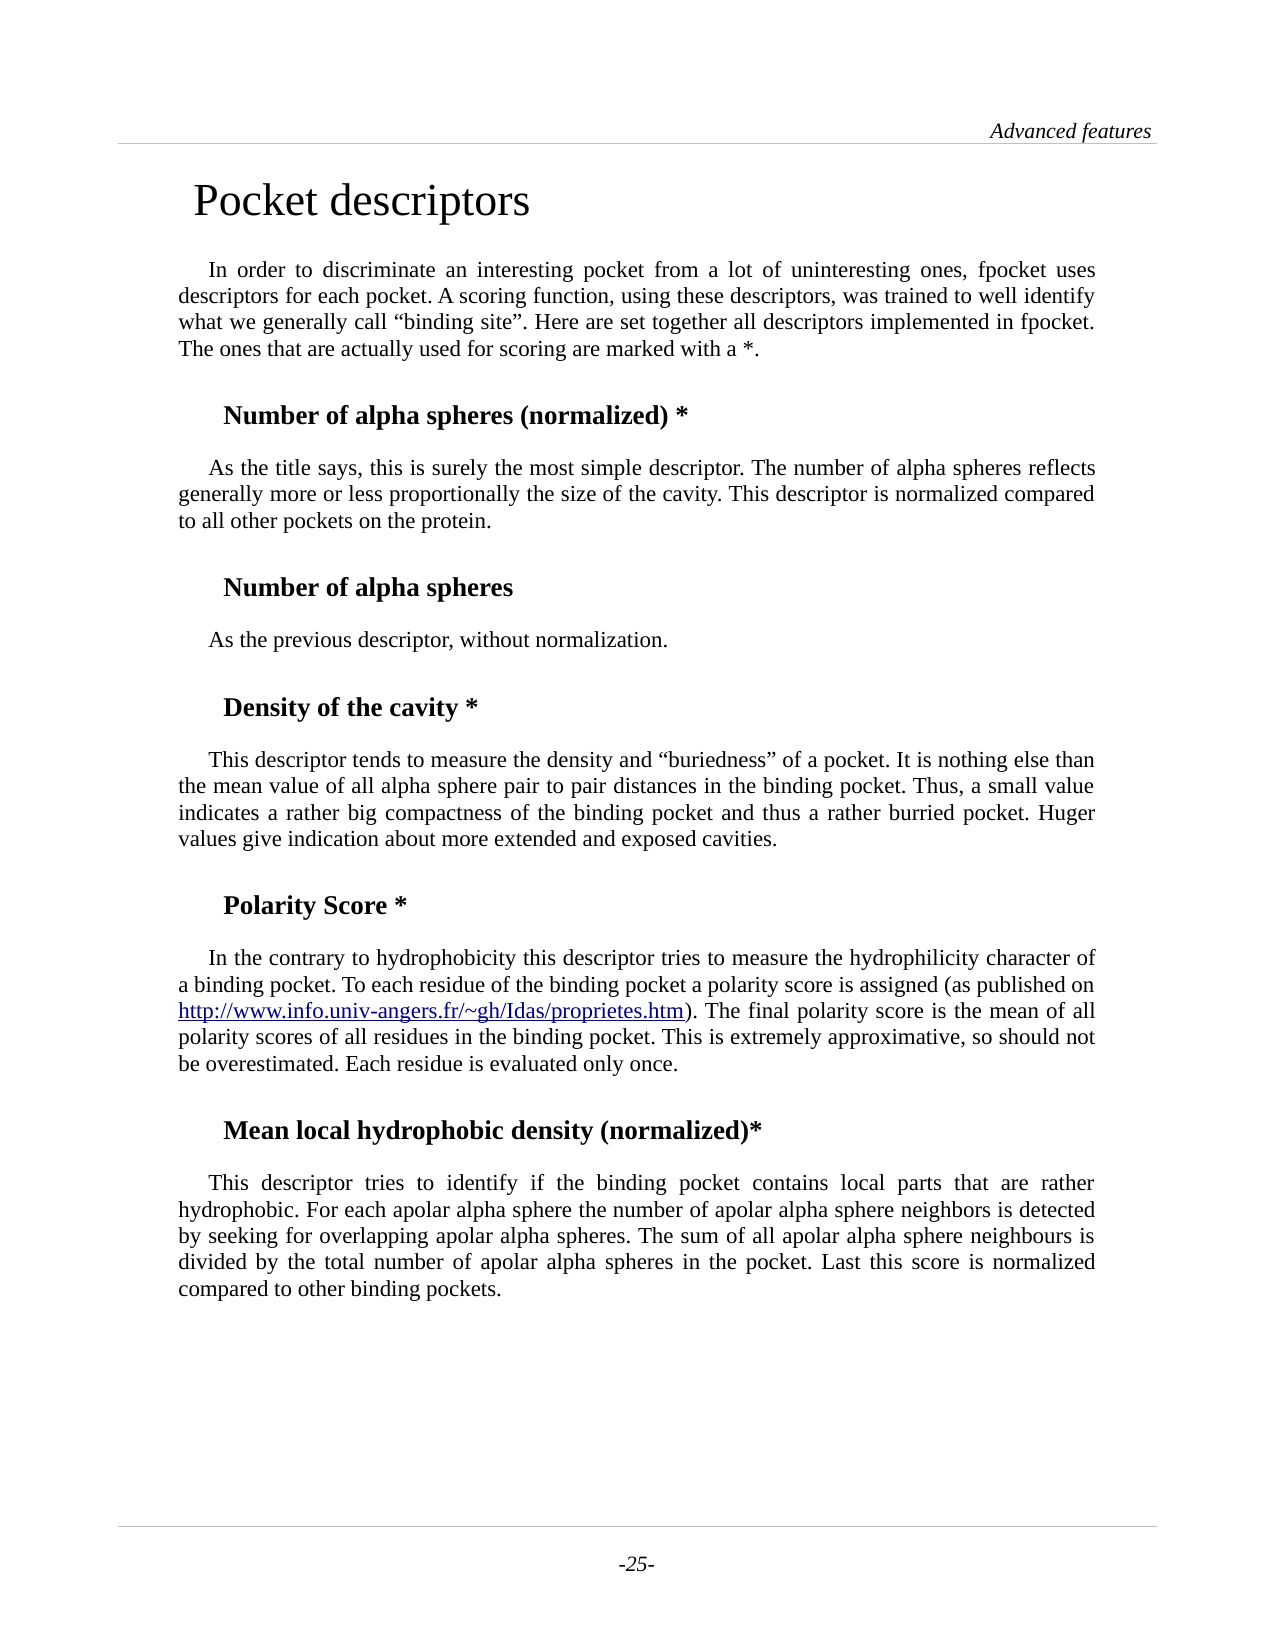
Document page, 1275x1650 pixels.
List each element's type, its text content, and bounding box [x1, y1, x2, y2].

subtitle Polarity Score * [223, 889, 1157, 920]
text This descriptor tries to identify if the binding pocket contains local parts that are rather hydrophobic. For each apolar alpha sphere the number of apolar alpha sphere neighbors is detected by seeking for overlapping apolar alpha spheres. The sum of all apolar alpha sphere neighbours is divided by the total number of apolar alpha spheres in the pocket. Last this score is normalized compared to other binding pockets. [178, 1169, 1097, 1301]
subtitle Number of alpha spheres [223, 571, 1157, 602]
subtitle Density of the cavity * [223, 691, 1157, 722]
text This descriptor tends to measure the density and “buriedness” of a pocket. It is nothing else than the mean value of all alpha sphere pair to pair distances in the binding pocket. Thus, a small value indicates a rather big compactness of the binding pocket and thus a rather burried pocket. Huger values give indication about more extended and exposed cavities. [178, 746, 1097, 851]
text In order to discriminate an interesting pocket from a lot of uninteresting ones, fpocket uses descriptors for each pocket. A scoring function, using these descriptors, was trained to well identify what we generally call “binding site”. Here are set together all descriptors implemented in fpocket. The ones that are actually used for scoring are marked with a *. [178, 256, 1097, 361]
subtitle Number of alpha spheres (normalized) * [223, 399, 1157, 430]
subtitle Mean local hydrophobic density (normalized)* [223, 1114, 1157, 1145]
subtitle Pocket descriptors [193, 173, 1157, 226]
text In the contrary to hydrophobicity this descriptor tries to measure the hydrophilicity character of a binding pocket. To each residue of the binding pocket a polarity score is assigned (as published on http://www.info.univ-angers.fr/~gh/Idas/proprietes.htm). The final polarity score is the mean of all polarity scores of all residues in the binding pocket. This is extremely approximative, so should not be overestimated. Each residue is evaluated only once. [178, 944, 1097, 1076]
text As the title says, this is surely the most simple descriptor. The number of alpha spheres reflects generally more or less proportionally the size of the cavity. This descriptor is normalized compared to all other pockets on the protein. [178, 454, 1097, 533]
text As the previous descriptor, without normalization. [178, 626, 1097, 653]
